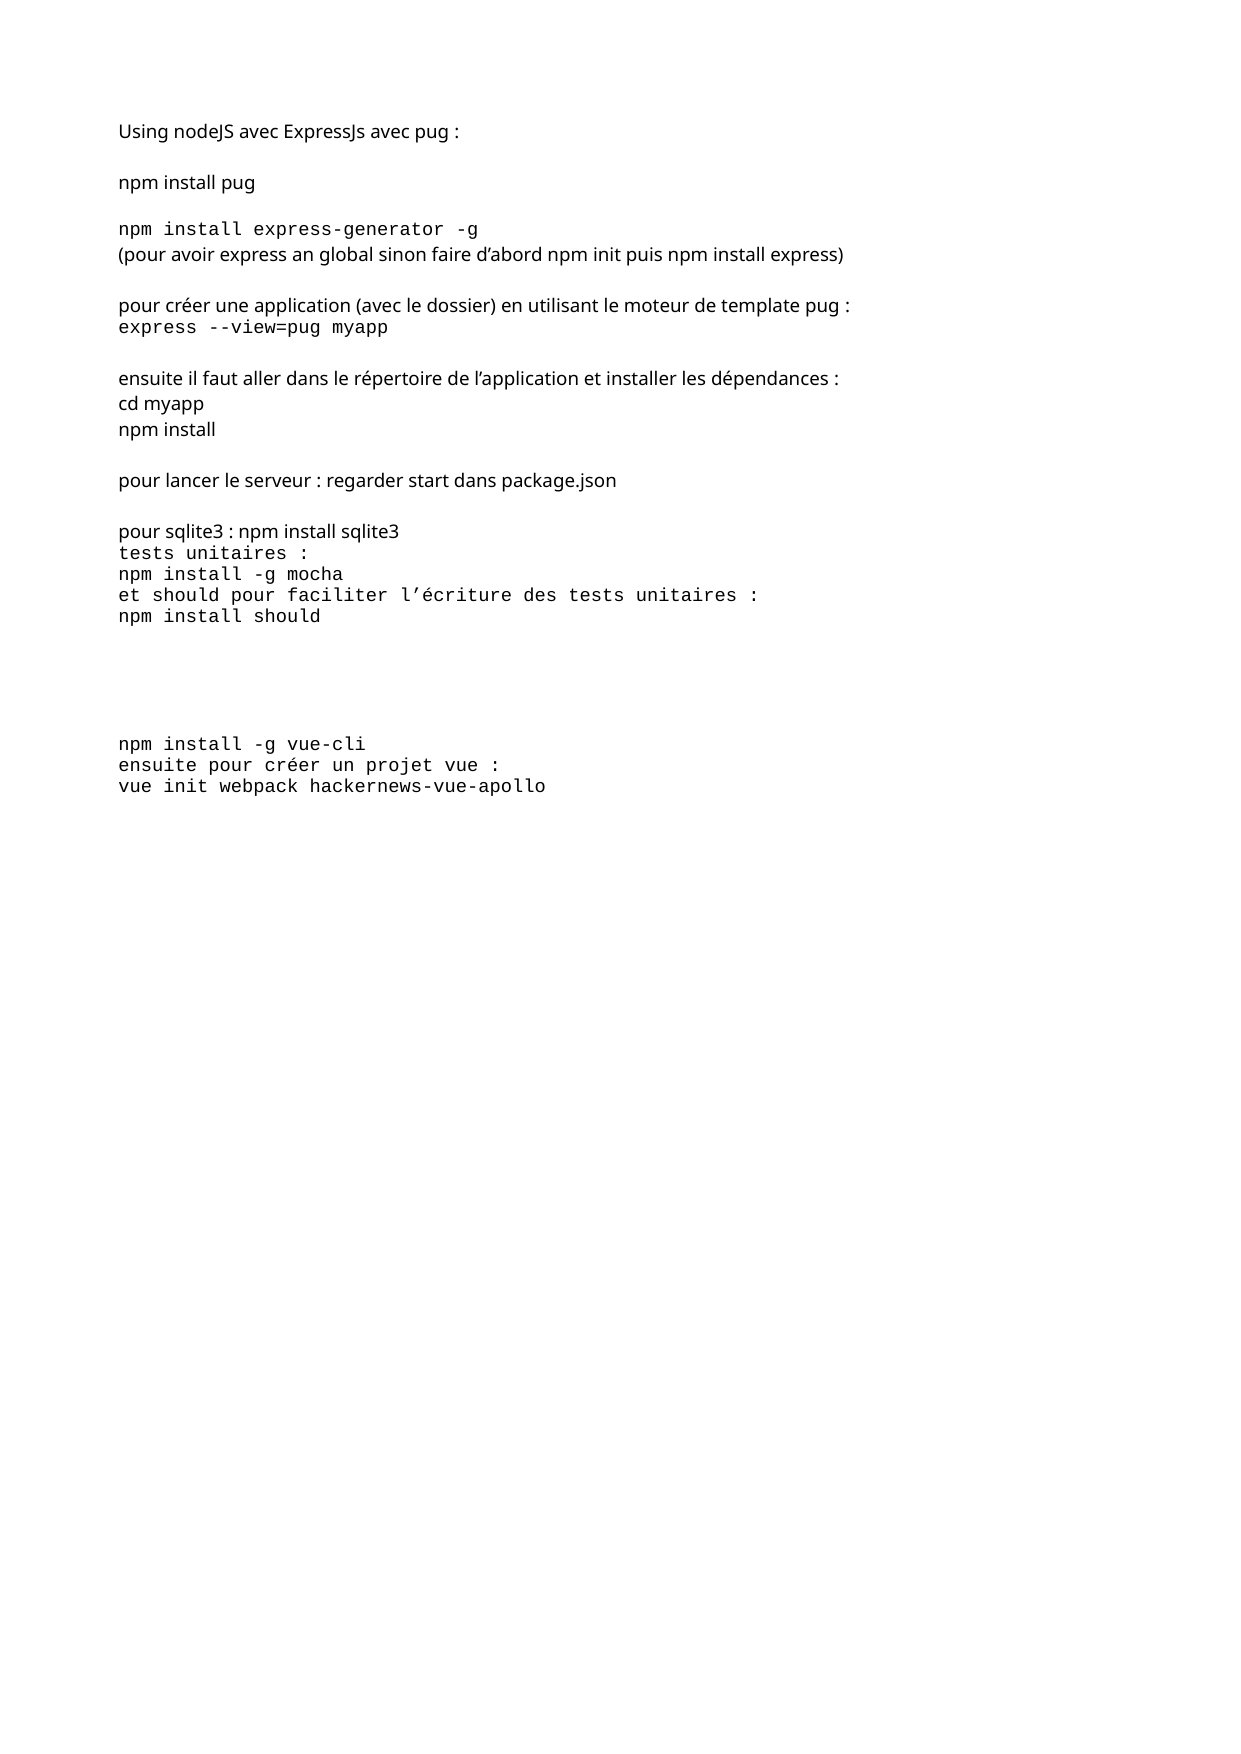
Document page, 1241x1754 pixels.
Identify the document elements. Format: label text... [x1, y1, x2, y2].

text npm install pug [118, 169, 1122, 195]
text (pour avoir express an global sinon faire d’abord npm init puis npm install express) [118, 241, 1122, 267]
text pour sqlite3 : npm install sqlite3 [118, 518, 1122, 543]
text pour créer une application (avec le dossier) en utilisant le moteur de template pug : [118, 292, 1122, 318]
text pour lancer le serveur : regarder start dans package.json [118, 467, 1122, 492]
text npm install express-generator -g [118, 220, 1122, 241]
text cd myapp [118, 390, 1122, 416]
text npm install -g mocha [118, 565, 1122, 586]
text express --view=pug myapp [118, 318, 1122, 339]
text vue init webpack hackernews-vue-apollo [118, 777, 1122, 798]
text npm install [118, 416, 1122, 441]
text ensuite il faut aller dans le répertoire de l’application et installer les dépendances : [118, 365, 1122, 390]
text npm install should [118, 607, 1122, 628]
text et should pour faciliter l’écriture des tests unitaires : [118, 586, 1122, 607]
text Using nodeJS avec ExpressJs avec pug : [118, 118, 1122, 144]
text npm install -g vue-cli [118, 735, 1122, 756]
text ensuite pour créer un projet vue : [118, 756, 1122, 777]
text tests unitaires : [118, 543, 1122, 565]
